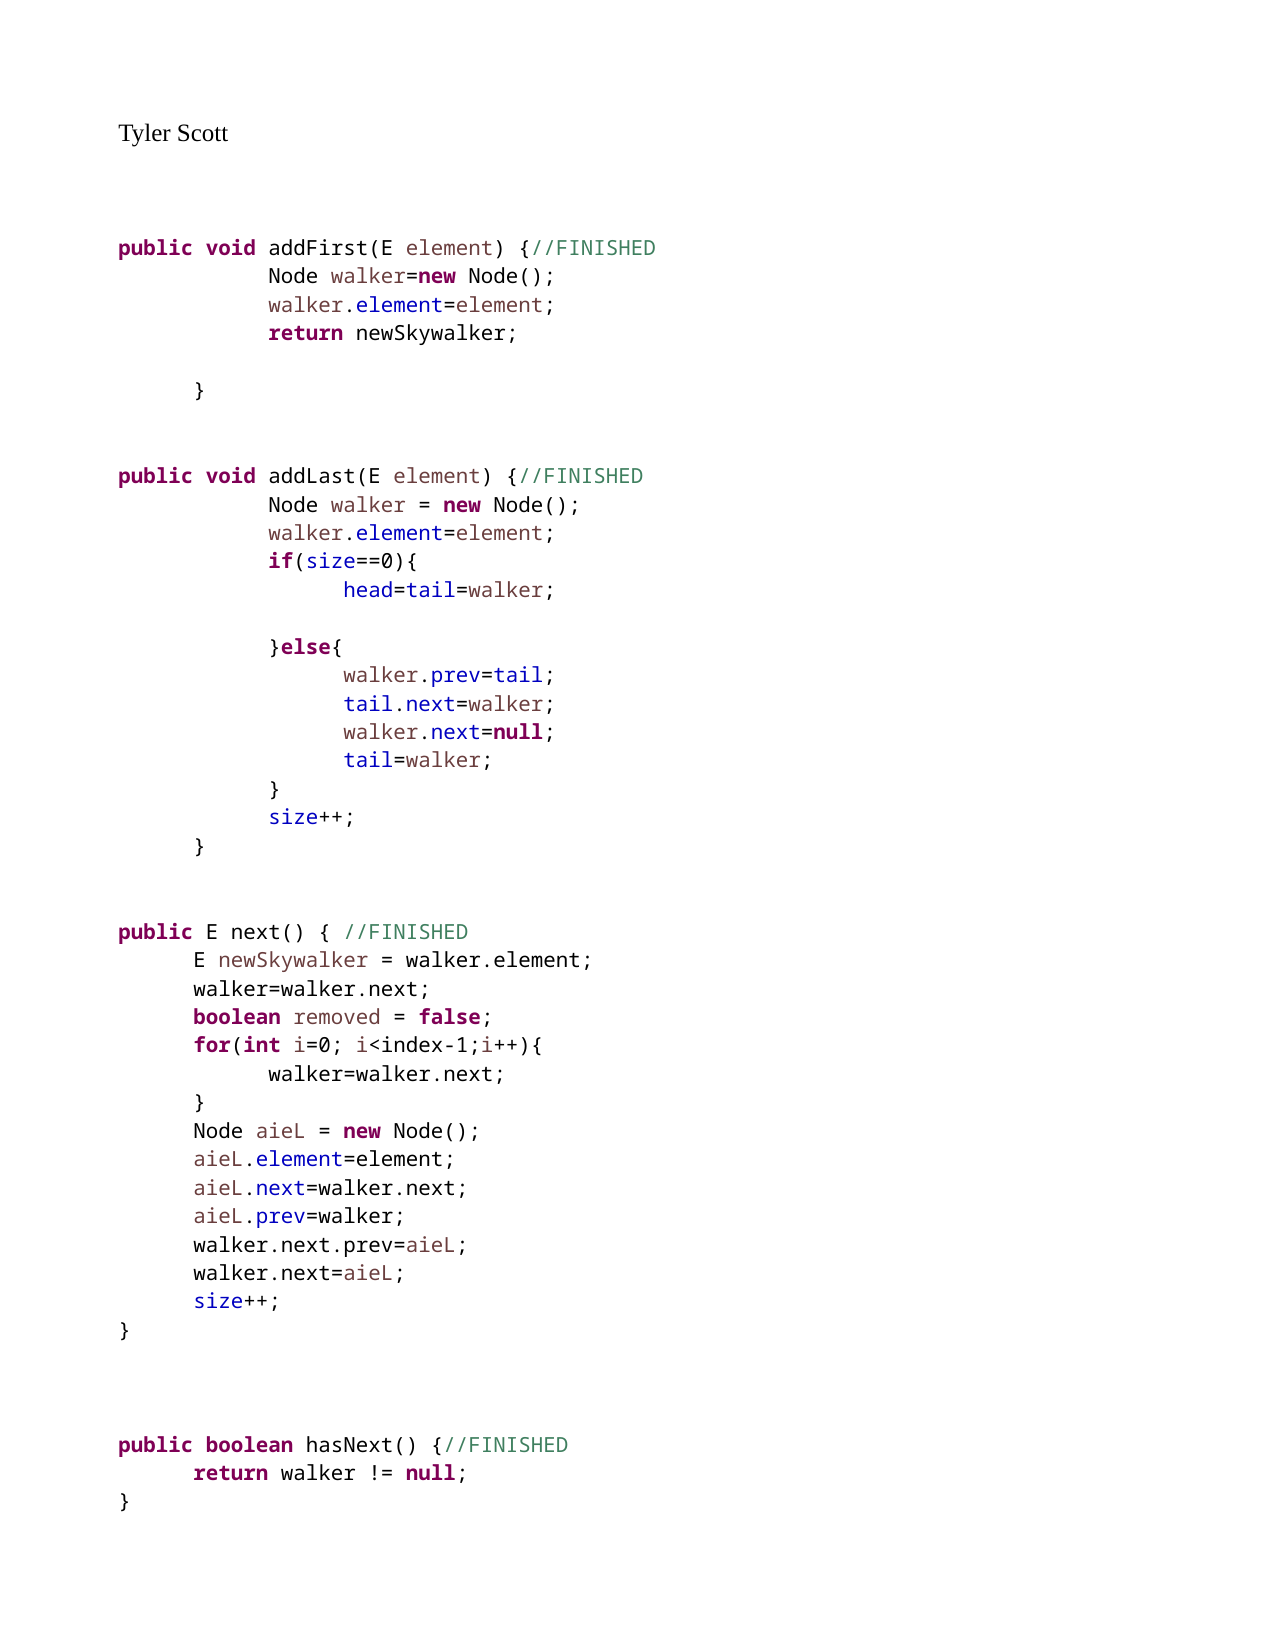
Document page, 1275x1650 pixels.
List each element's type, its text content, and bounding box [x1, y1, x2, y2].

text aieL.next=walker.next; [118, 1173, 1157, 1201]
text walker.prev=tail; [118, 660, 1157, 689]
text walker.element=element; [118, 518, 1157, 547]
text head=tail=walker; [118, 575, 1157, 603]
text return newSkywalker; [118, 318, 1157, 347]
text if(size==0){ [118, 547, 1157, 575]
text walker.next=aieL; [118, 1258, 1157, 1287]
text public E next() { //FINISHED [118, 917, 1157, 945]
text aieL.element=element; [118, 1144, 1157, 1173]
text walker.next=null; [118, 717, 1157, 746]
text walker.next.prev=aieL; [118, 1230, 1157, 1258]
text E newSkywalker = walker.element; [118, 945, 1157, 974]
text walker.element=element; [118, 290, 1157, 318]
text Node aieL = new Node(); [118, 1116, 1157, 1144]
text public void addFirst(E element) {//FINISHED [118, 233, 1157, 262]
text tail.next=walker; [118, 689, 1157, 717]
text Node walker=new Node(); [118, 262, 1157, 290]
text } [118, 1087, 1157, 1116]
text } [118, 375, 1157, 404]
text for(int i=0; i<index-1;i++){ [118, 1031, 1157, 1059]
text size++; [118, 1287, 1157, 1315]
text } [118, 831, 1157, 859]
text public boolean hasNext() {//FINISHED [118, 1430, 1157, 1458]
text return walker != null; [118, 1458, 1157, 1487]
text } [118, 1487, 1157, 1515]
text } [118, 774, 1157, 802]
text tail=walker; [118, 746, 1157, 774]
text aieL.prev=walker; [118, 1201, 1157, 1230]
text Tyler Scott [118, 118, 1157, 147]
text Node walker = new Node(); [118, 490, 1157, 518]
text }else{ [118, 632, 1157, 660]
text walker=walker.next; [118, 1059, 1157, 1087]
text walker=walker.next; [118, 974, 1157, 1002]
text } [118, 1315, 1157, 1343]
text boolean removed = false; [118, 1002, 1157, 1031]
text public void addLast(E element) {//FINISHED [118, 461, 1157, 490]
text size++; [118, 802, 1157, 831]
